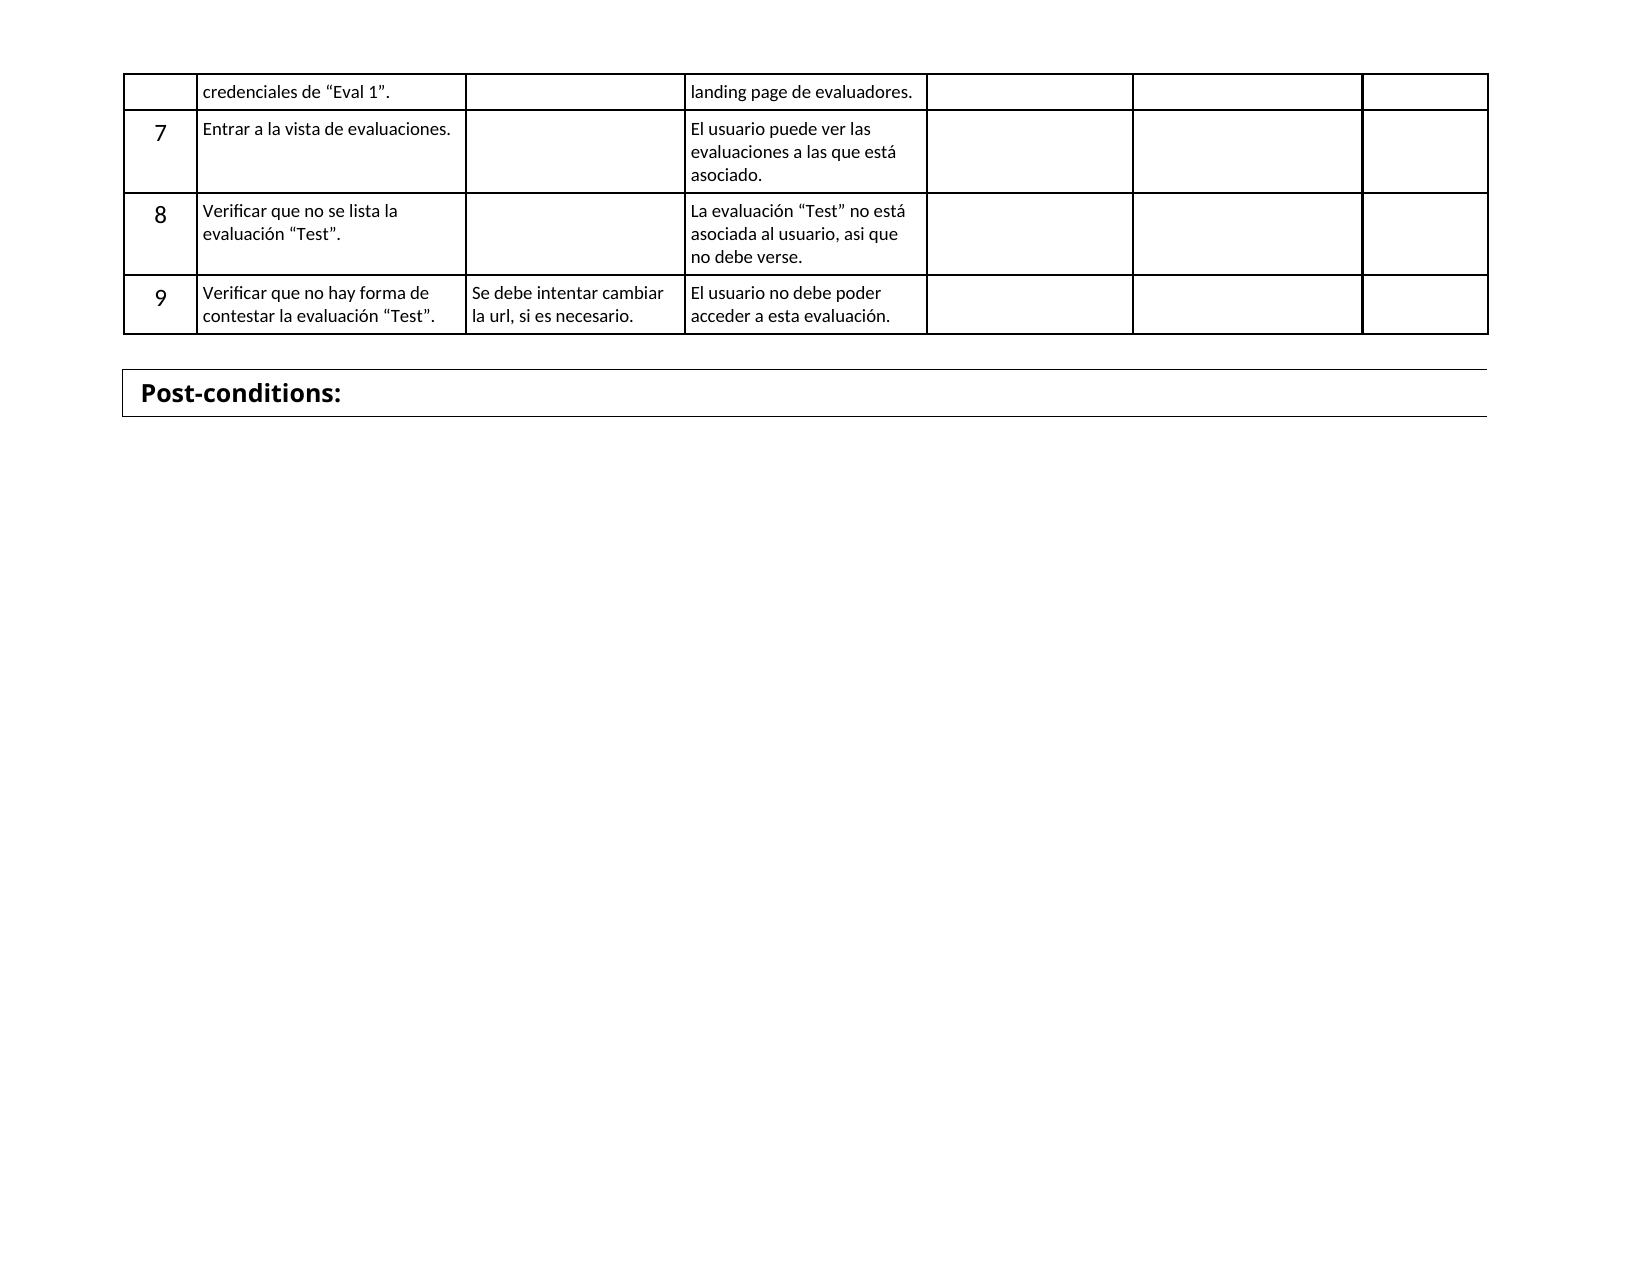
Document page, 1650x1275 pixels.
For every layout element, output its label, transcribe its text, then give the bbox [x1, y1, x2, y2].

table_cell Se debe intentar cambiar la url, si es necesario. [467, 276, 684, 333]
table_cell [928, 111, 1132, 192]
table_cell La evaluación “Test” no está asociada al usuario, asi que no debe verse. [686, 194, 926, 274]
table_cell Verificar que no hay forma de contestar la evaluación “Test”. [198, 276, 465, 333]
table_cell [467, 75, 684, 109]
table_cell [1134, 276, 1361, 333]
table_cell Entrar a la vista de evaluaciones. [198, 111, 465, 192]
table_header Post-conditions: [123, 370, 1487, 416]
table_cell landing page de evaluadores. [686, 75, 926, 109]
table_cell [1364, 276, 1487, 333]
table_cell El usuario puede ver las evaluaciones a las que está asociado. [686, 111, 926, 192]
table_cell [1134, 75, 1361, 109]
table_cell [467, 111, 684, 192]
table_cell [1364, 75, 1487, 109]
table_cell credenciales de “Eval 1”. [198, 75, 465, 109]
table_cell [928, 75, 1132, 109]
table_cell [1364, 194, 1487, 274]
table_cell [928, 194, 1132, 274]
table_cell [125, 75, 196, 109]
table_cell 8 [125, 194, 196, 274]
table_cell 9 [125, 276, 196, 333]
table_cell [1134, 111, 1361, 192]
table_cell [1134, 194, 1361, 274]
table_cell [928, 276, 1132, 333]
table_cell 7 [125, 111, 196, 192]
table_cell El usuario no debe poder acceder a esta evaluación. [686, 276, 926, 333]
table_cell [467, 194, 684, 274]
table_cell [1364, 111, 1487, 192]
table_cell Verificar que no se lista la evaluación “Test”. [198, 194, 465, 274]
